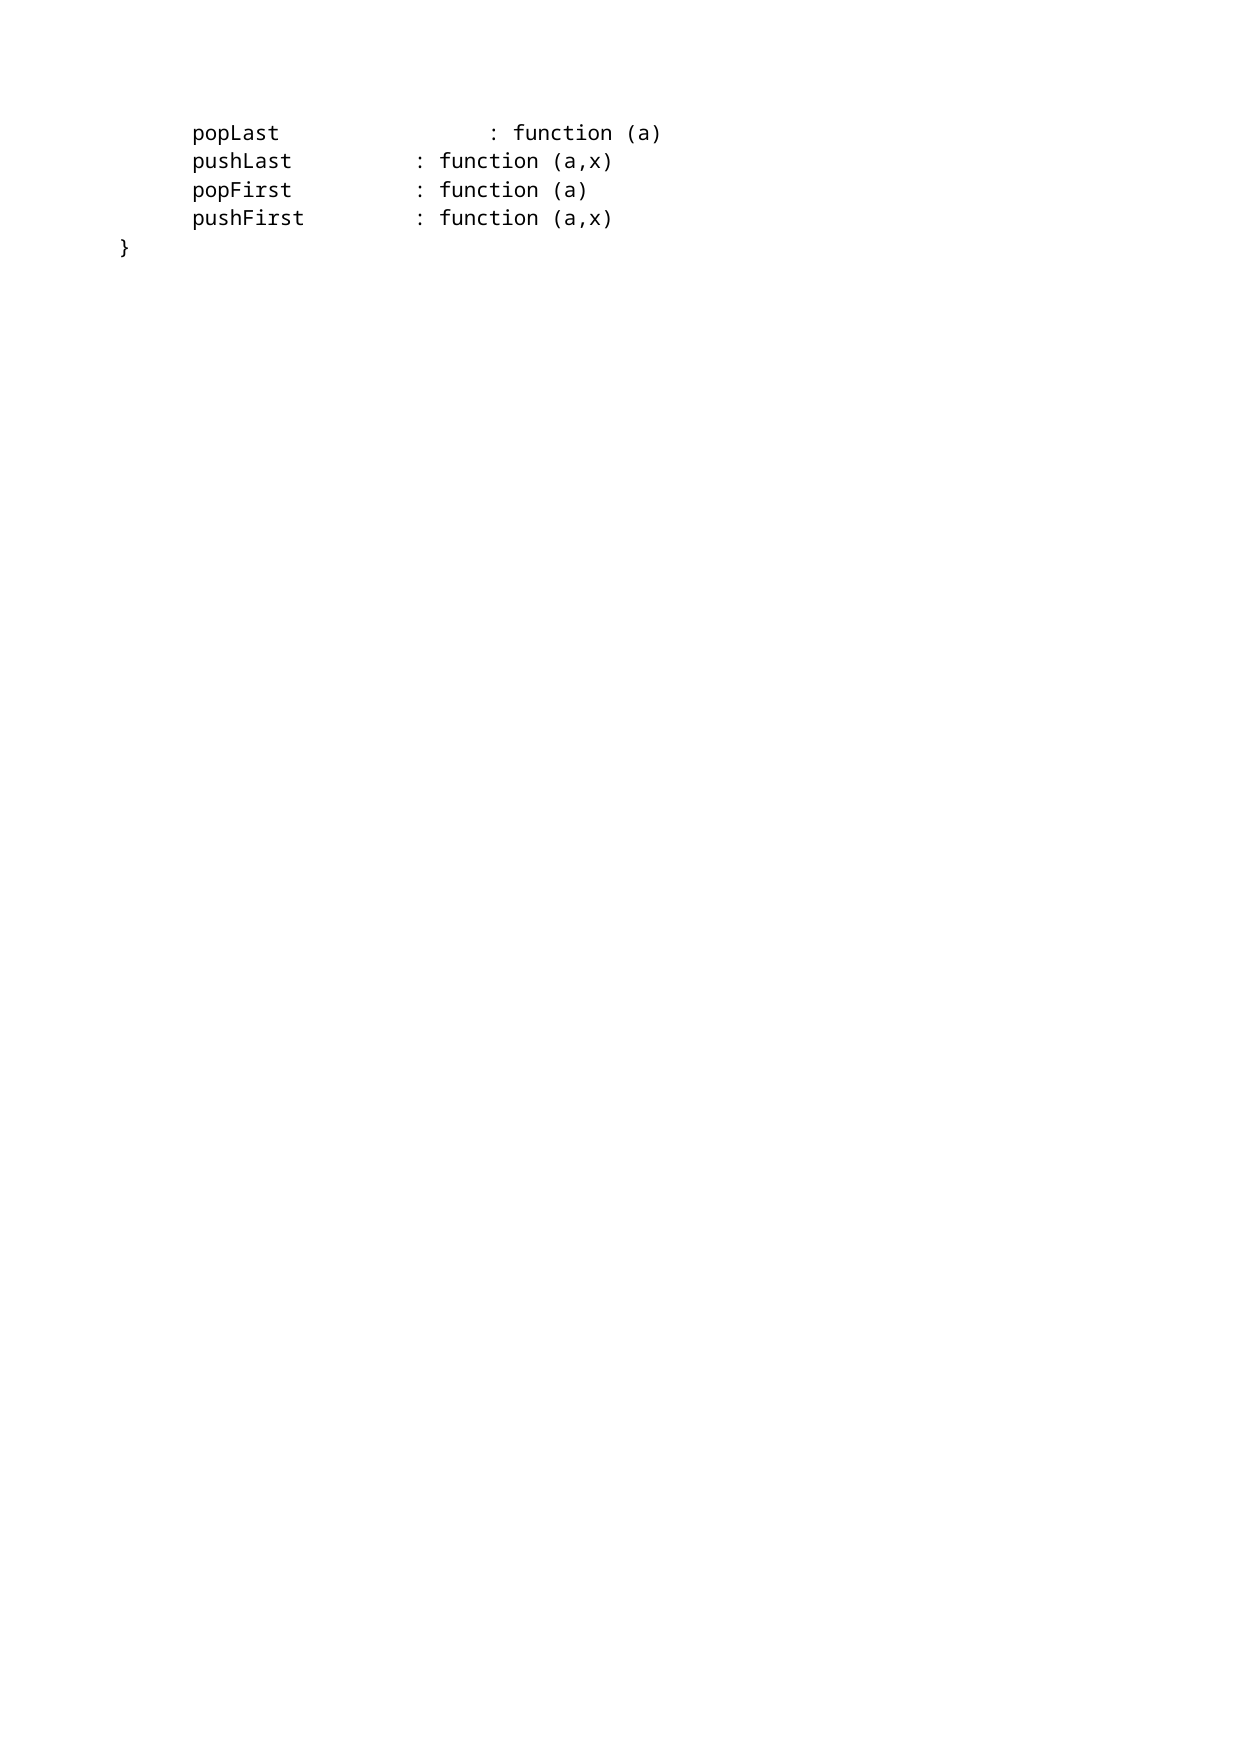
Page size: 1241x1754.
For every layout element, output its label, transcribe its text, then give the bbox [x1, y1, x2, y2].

text popFirst : function (a) [118, 175, 1122, 203]
text } [118, 232, 1122, 260]
text popLast : function (a) [118, 118, 1122, 147]
text pushFirst : function (a,x) [118, 203, 1122, 232]
text pushLast : function (a,x) [118, 147, 1122, 175]
